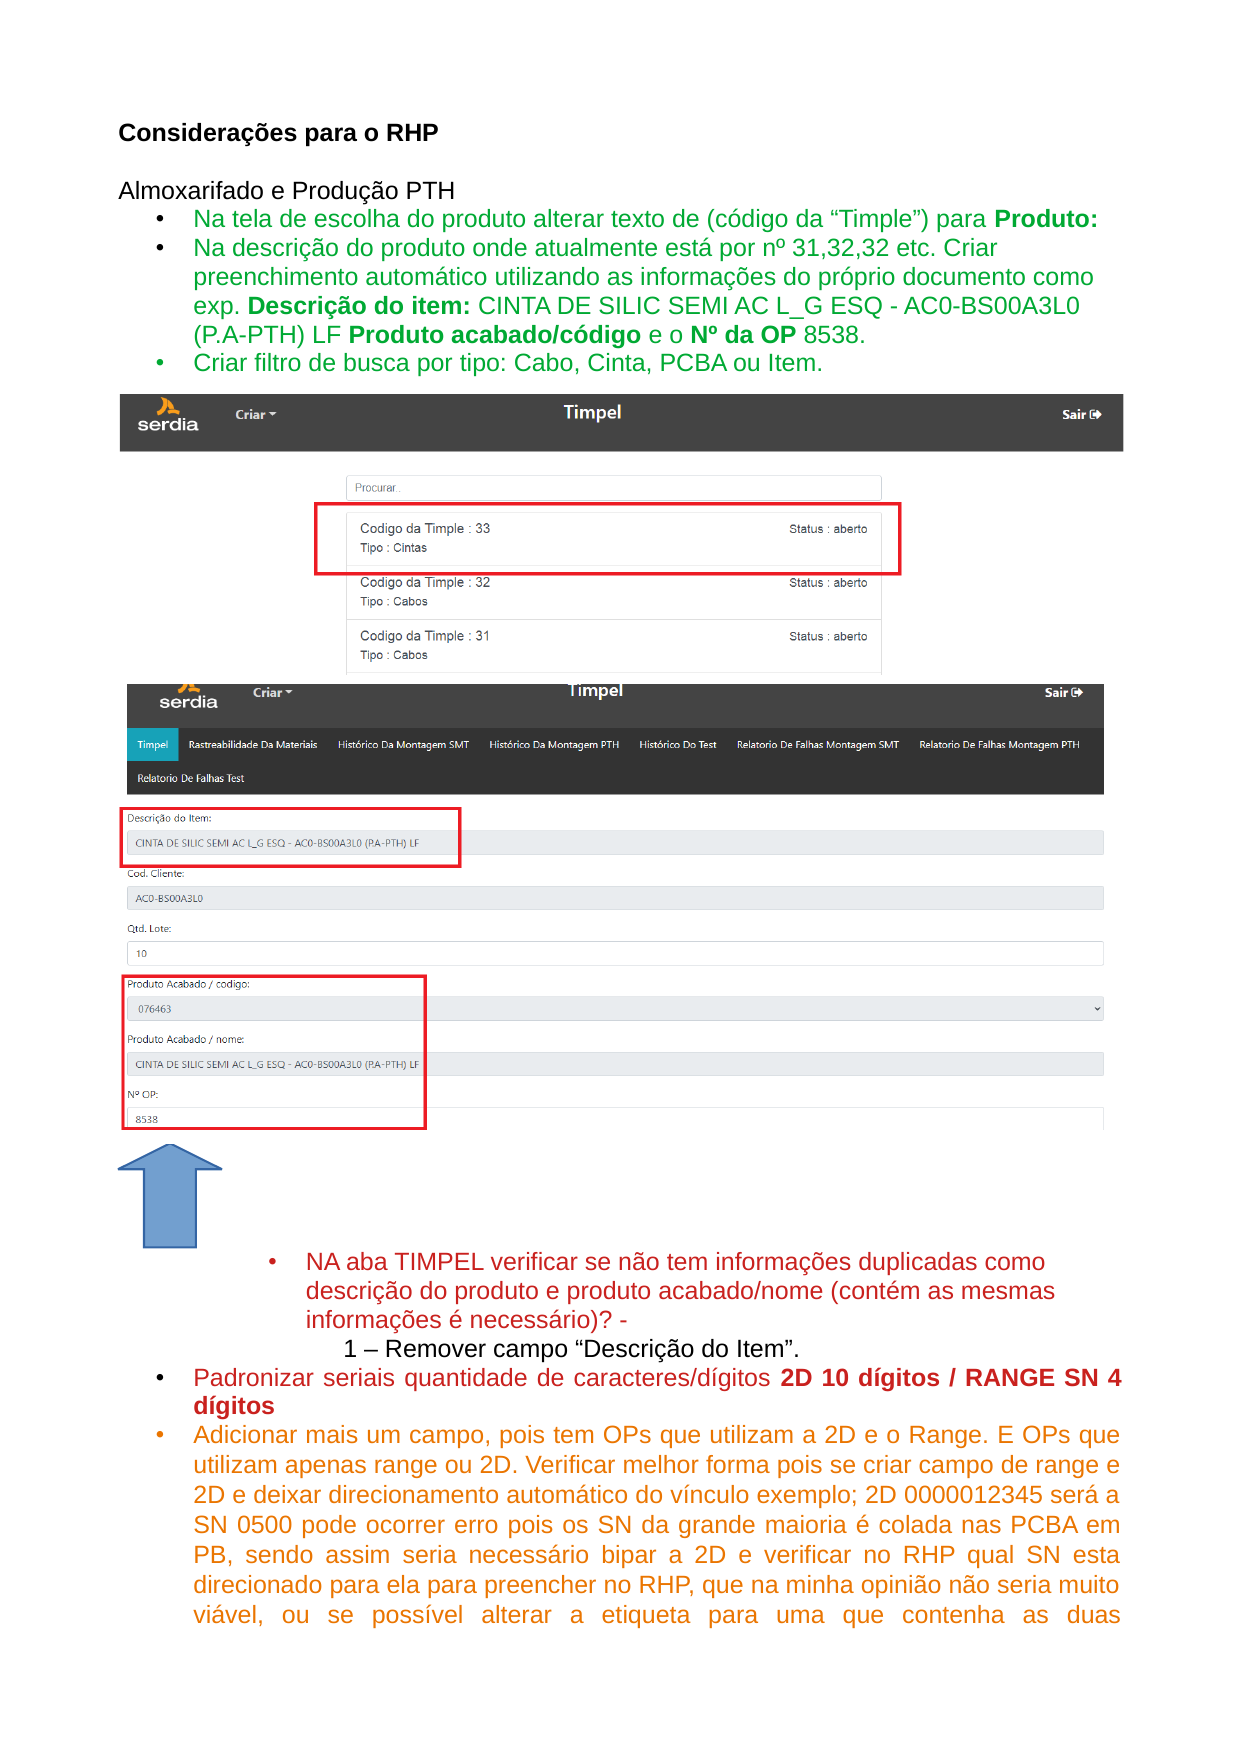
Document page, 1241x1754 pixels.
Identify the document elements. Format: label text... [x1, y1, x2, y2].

list Na tela de escolha do produto alterar texto de (código da “Timple”) para Produto: [156, 204, 1122, 233]
list Adicionar mais um campo, pois tem OPs que utilizam a 2D e o Range. E OPs que utilizam apenas range ou 2D. Verificar melhor forma pois se criar campo de range e 2D e deixar direcionamento automático do vínculo exemplo; 2D 0000012345 será a SN 0500 pode ocorrer erro pois os SN da grande maioria é colada nas PCBA em PB, sendo assim seria necessário bipar a 2D e verificar no RHP qual SN esta direcionado para ela para preencher no RHP, que na minha opinião não seria muito viável, ou se possível alterar a etiqueta para uma que contenha as duas [156, 1420, 1122, 1628]
list 1 – Remover campo “Descrição do Item”. [306, 1334, 1122, 1362]
list Criar filtro de busca por tipo: Cabo, Cinta, PCBA ou Item. [156, 348, 1122, 377]
text Almoxarifado e Produção PTH [118, 176, 1122, 204]
list Na descrição do produto onde atualmente está por nº 31,32,32 etc. Criar preenchimento automático utilizando as informações do próprio documento como exp. Descrição do item: CINTA DE SILIC SEMI AC L_G ESQ - AC0-BS00A3L0 (P.A-PTH) LF Produto acabado/código e o Nº da OP 8538. [156, 233, 1122, 348]
text Considerações para o RHP [118, 118, 1122, 147]
picture [119, 394, 1124, 675]
list Padronizar seriais quantidade de caracteres/dígitos 2D 10 dígitos / RANGE SN 4 dígitos [156, 1362, 1122, 1420]
list NA aba TIMPEL verificar se não tem informações duplicadas como descrição do produto e produto acabado/nome (contém as mesmas informações é necessário)? - [268, 1247, 1122, 1334]
picture [116, 684, 1121, 1144]
